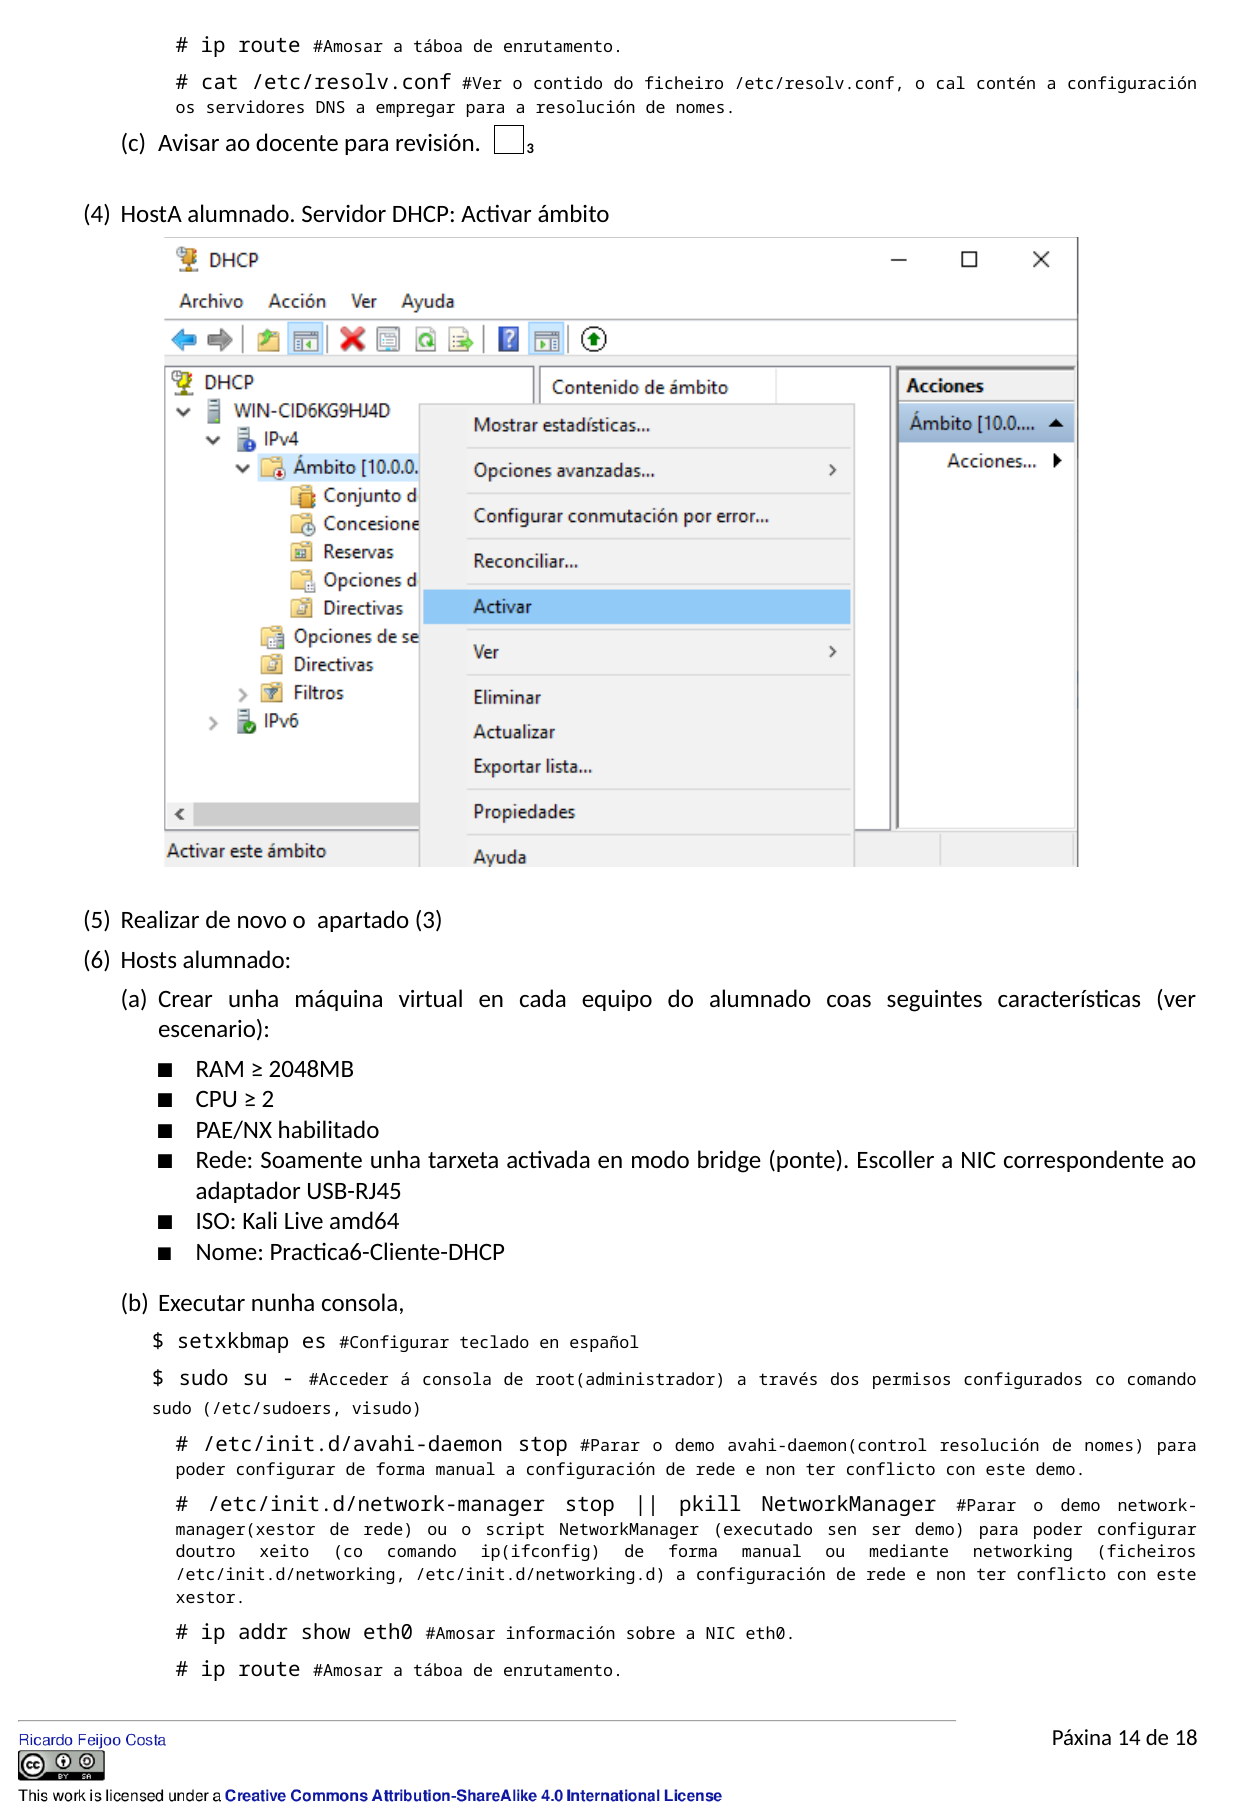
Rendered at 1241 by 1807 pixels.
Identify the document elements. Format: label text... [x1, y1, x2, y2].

picture [164, 237, 1079, 867]
list # ip route #Amosar a táboa de enrutamento. [140, 30, 1197, 58]
list Executar nunha consola, [120, 1287, 1197, 1317]
list # /etc/init.d/avahi-daemon stop #Parar o demo avahi-daemon(control resolución de nomes) para poder configurar de forma manual a configuración de rede e non ter conflicto con este demo. [140, 1429, 1197, 1480]
list Realizar de novo o apartado (3) [83, 904, 1197, 935]
list # /etc/init.d/network-manager stop || pkill NetworkManager #Parar o demo network-manager(xestor de rede) ou o script NetworkManager (executado sen ser demo) para poder configurar doutro xeito (co comando ip(ifconfig) de forma manual ou mediante networking (ficheiros /etc/init.d/networking, /etc/init.d/networking.d) a configuración de rede e non ter conflicto con este xestor. [140, 1489, 1197, 1608]
list Avisar ao docente para revisión. 3 [120, 127, 1197, 157]
list CPU ≥ 2 [158, 1083, 1197, 1114]
list # cat /etc/resolv.conf #Ver o contido do ficheiro /etc/resolv.conf, o cal contén a configuración os servidores DNS a empregar para a resolución de nomes. [140, 67, 1197, 118]
list $ setxkbmap es #Configurar teclado en español [116, 1326, 1197, 1354]
list $ sudo su - #Acceder á consola de root(administrador) a través dos permisos configurados co comando sudo (/etc/sudoers, visudo) [116, 1363, 1197, 1420]
picture [8, 1715, 957, 1806]
list Hosts alumnado: [83, 944, 1197, 974]
list RAM ≥ 2048MB [158, 1053, 1197, 1083]
list Nome: Practica6-Cliente-DHCP [158, 1236, 1197, 1267]
list HostA alumnado. Servidor DHCP: Activar ámbito [83, 198, 1197, 228]
list ISO: Kali Live amd64 [158, 1206, 1197, 1236]
list Crear unha máquina virtual en cada equipo do alumnado coas seguintes características (ver escenario): [120, 983, 1197, 1044]
list # ip route #Amosar a táboa de enrutamento. [140, 1654, 1197, 1682]
list # ip addr show eth0 #Amosar información sobre a NIC eth0. [140, 1617, 1197, 1645]
list Rede: Soamente unha tarxeta activada en modo bridge (ponte). Escoller a NIC correspondente ao adaptador USB-RJ45 [158, 1144, 1197, 1206]
list PAE/NX habilitado [158, 1114, 1197, 1144]
